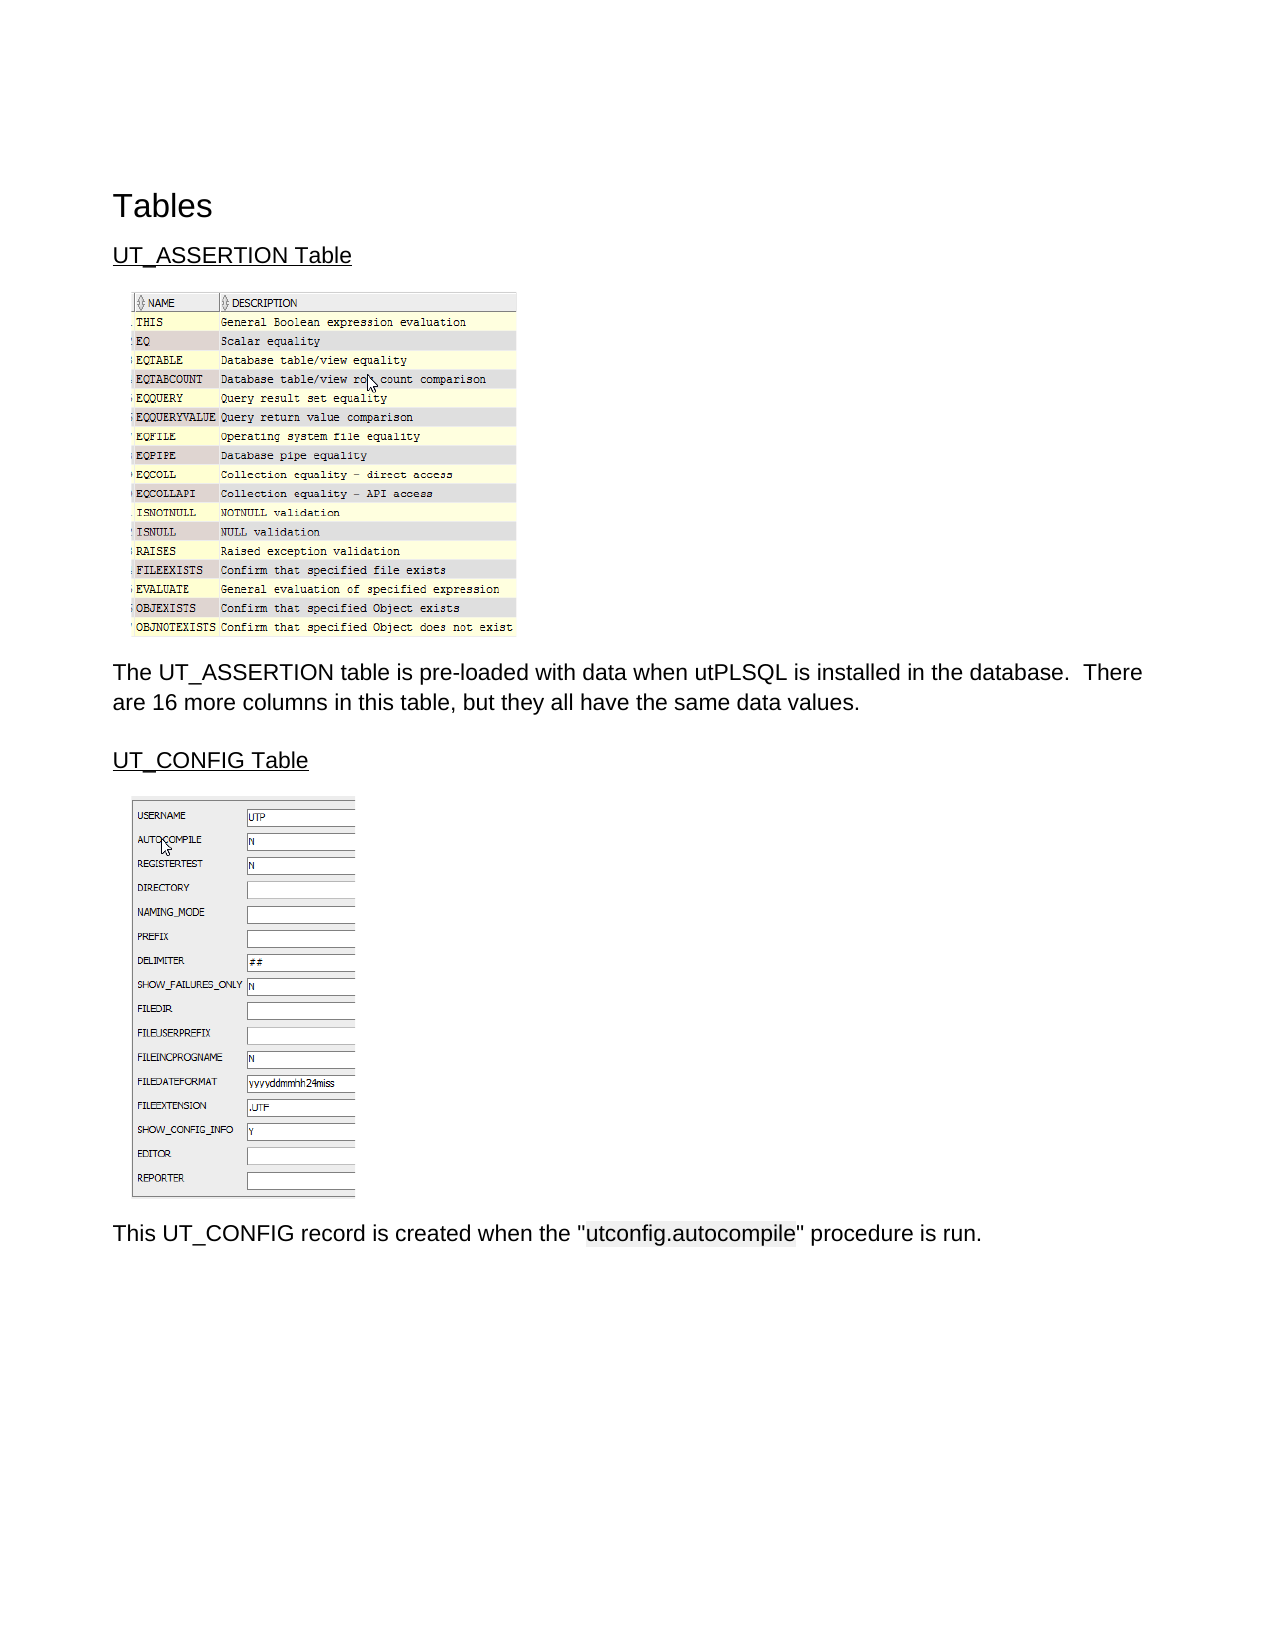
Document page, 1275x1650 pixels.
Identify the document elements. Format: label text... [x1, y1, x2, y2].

picture [131, 796, 356, 1199]
text This UT_CONFIG record is created when the "utconfig.autocompile" procedure is run. [112, 1221, 1162, 1247]
subtitle Tables [112, 187, 1162, 225]
text UT_ASSERTION Table [112, 243, 1162, 268]
picture [131, 291, 517, 638]
text UT_CONFIG Table [112, 748, 1162, 774]
text The UT_ASSERTION table is pre-loaded with data when utPLSQL is installed in the database. There are 16 more columns in this table, but they all have the same data values. [112, 660, 1162, 715]
